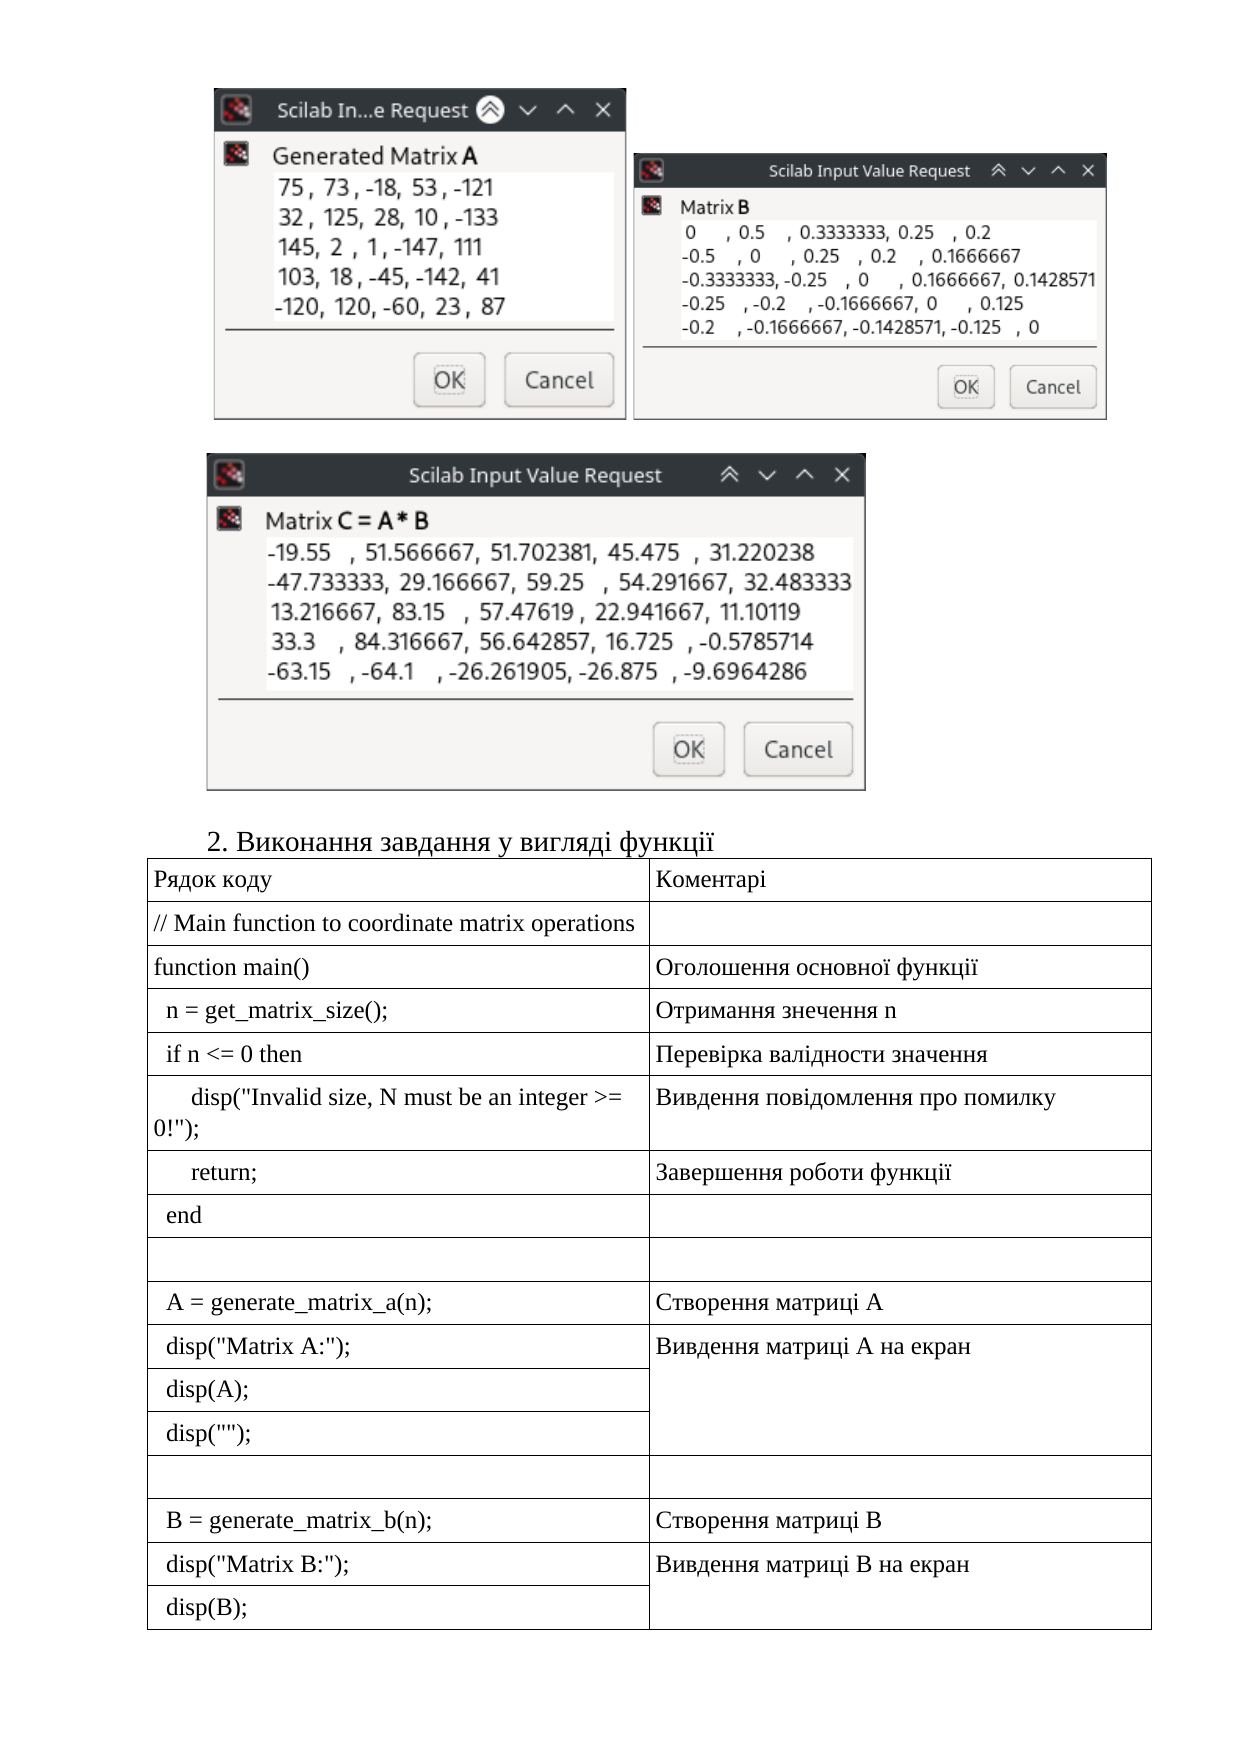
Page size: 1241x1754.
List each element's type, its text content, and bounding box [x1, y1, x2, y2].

table_cell disp(""); [148, 1412, 649, 1455]
table_cell [148, 1238, 649, 1281]
table_cell disp("Invalid size, N must be an integer >= 0!"); [148, 1076, 649, 1150]
table_cell Створення матриці B [650, 1499, 1151, 1542]
table_header Рядок коду [148, 859, 649, 901]
table_cell B = generate_matrix_b(n); [148, 1499, 649, 1542]
table_cell return; [148, 1151, 649, 1193]
table_cell A = generate_matrix_a(n); [148, 1282, 649, 1324]
table_cell [148, 1456, 649, 1498]
picture [633, 153, 1107, 420]
table_cell [650, 902, 1151, 945]
table_cell [650, 1195, 1151, 1237]
table_cell Завершення роботи функції [650, 1151, 1151, 1193]
table_header Коментарі [650, 859, 1151, 901]
table_cell [650, 1238, 1151, 1281]
picture [213, 88, 627, 420]
table_cell Отримання знечення n [650, 989, 1151, 1032]
picture [206, 453, 866, 791]
table_cell // Main function to coordinate matrix operations [148, 902, 649, 945]
table_cell Перевірка валідности значення [650, 1033, 1151, 1075]
table_cell Вивдення повідомлення про помилку [650, 1076, 1151, 1150]
table_cell if n <= 0 then [148, 1033, 649, 1075]
table_cell Вивдення матриці A на екран [650, 1325, 1151, 1455]
table_cell function main() [148, 946, 649, 988]
table_cell disp(A); [148, 1369, 649, 1411]
table_cell Створення матриці A [650, 1282, 1151, 1324]
table_cell n = get_matrix_size(); [148, 989, 649, 1032]
table_cell disp("Matrix B:"); [148, 1543, 649, 1585]
table_cell Вивдення матриці B на екран [650, 1543, 1151, 1629]
table_cell Оголошення основної функції [650, 946, 1151, 988]
table_cell [650, 1456, 1151, 1498]
table_cell disp("Matrix A:"); [148, 1325, 649, 1368]
table_cell end [148, 1195, 649, 1237]
table_cell disp(B); [148, 1586, 649, 1629]
subtitle 2. Виконання завдання у вигляді функції [148, 824, 1152, 858]
